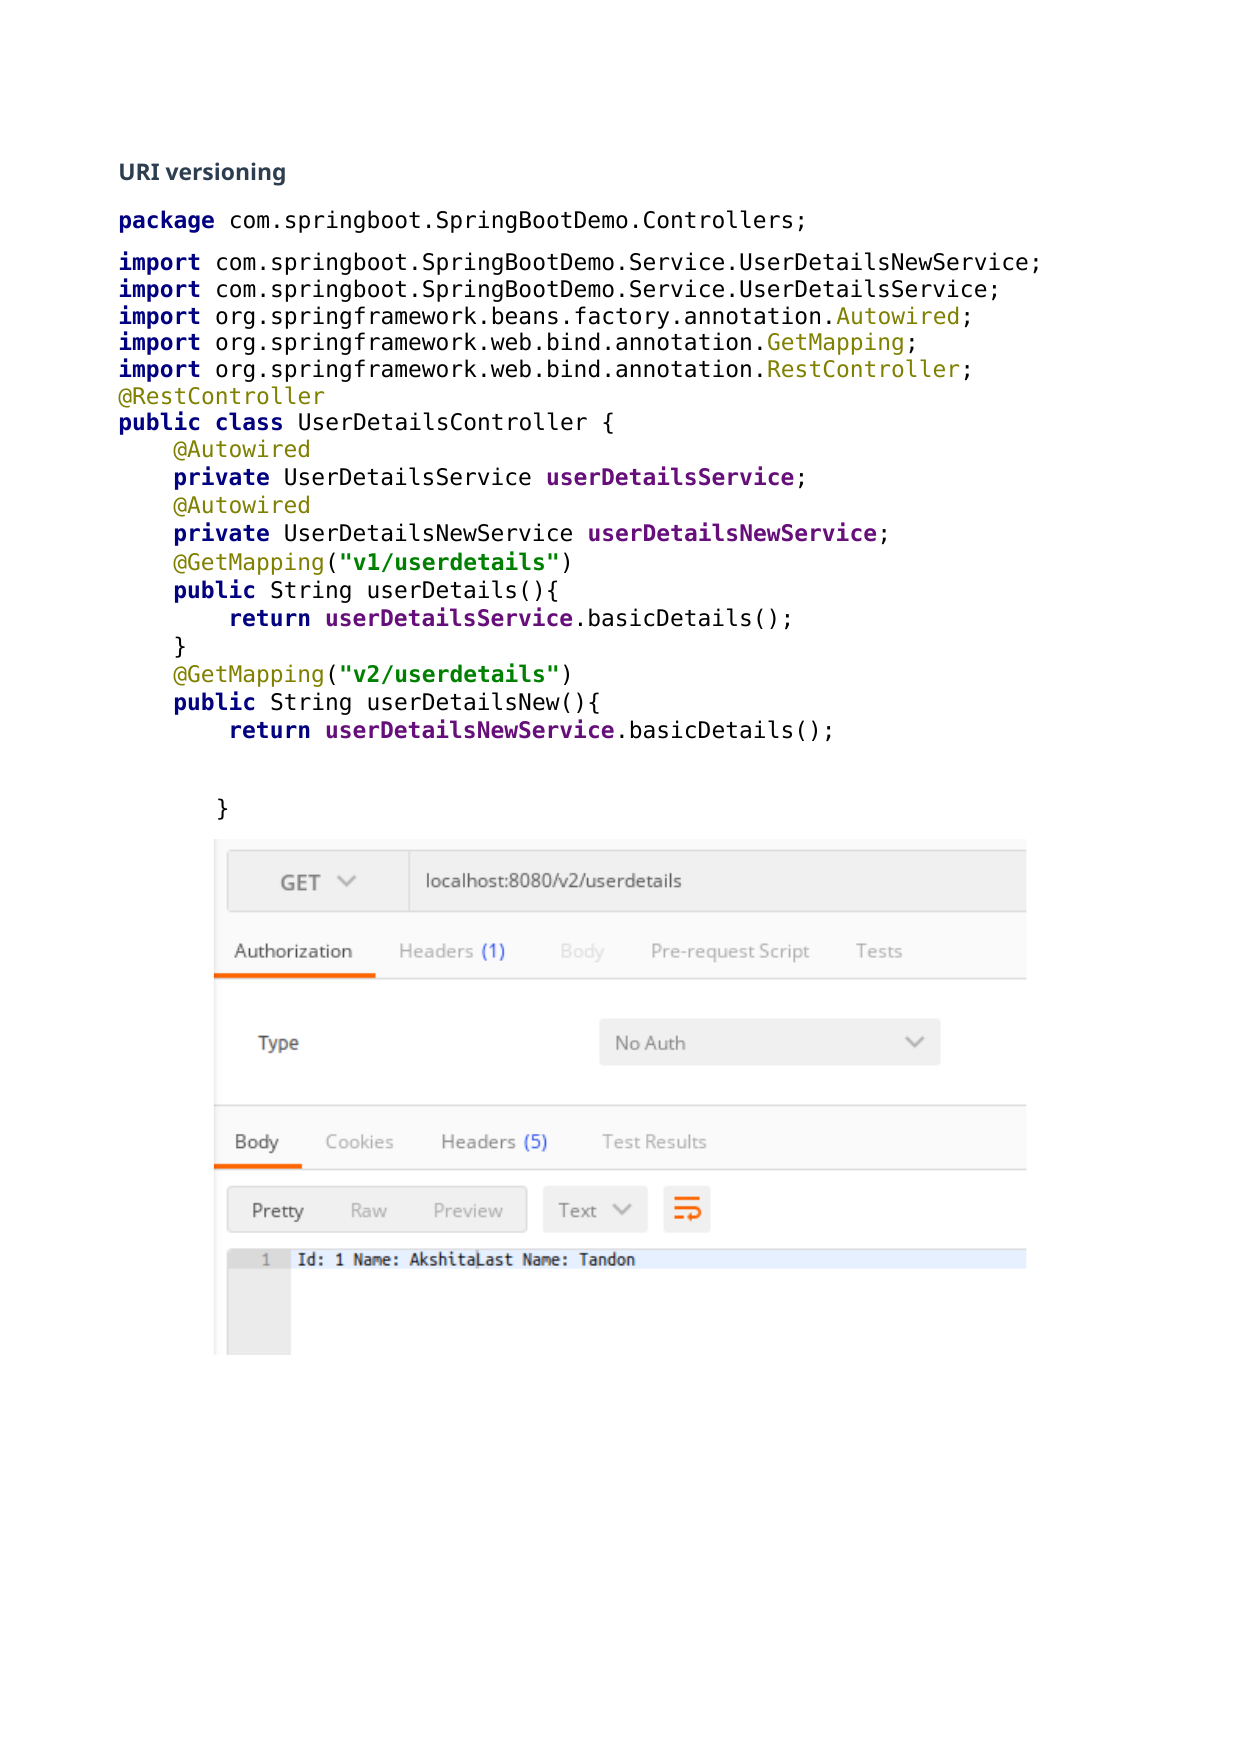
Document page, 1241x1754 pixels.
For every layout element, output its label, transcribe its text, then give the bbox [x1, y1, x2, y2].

picture [213, 839, 1027, 1355]
text @RestController [118, 383, 1122, 409]
text public String userDetails(){ [118, 577, 1122, 605]
text } [118, 633, 1122, 661]
text @GetMapping("v2/userdetails") [118, 661, 1122, 689]
text import org.springframework.beans.factory.annotation.Autowired; [118, 303, 1122, 329]
text @GetMapping("v1/userdetails") [118, 549, 1122, 577]
text @Autowired [118, 436, 1122, 464]
text return userDetailsNewService.basicDetails(); [118, 717, 1122, 746]
text URI versioning [118, 156, 1122, 187]
text return userDetailsService.basicDetails(); [118, 605, 1122, 633]
text import org.springframework.web.bind.annotation.GetMapping; [118, 329, 1122, 356]
text private UserDetailsService userDetailsService; [118, 464, 1122, 492]
text import org.springframework.web.bind.annotation.RestController; [118, 356, 1122, 383]
text package com.springboot.SpringBootDemo.Controllers; [118, 207, 1122, 234]
list } [118, 792, 1122, 824]
text import com.springboot.SpringBootDemo.Service.UserDetailsNewService; [118, 249, 1122, 276]
text private UserDetailsNewService userDetailsNewService; [118, 521, 1122, 549]
text @Autowired [118, 492, 1122, 521]
text public String userDetailsNew(){ [118, 689, 1122, 717]
text public class UserDetailsController { [118, 409, 1122, 436]
text import com.springboot.SpringBootDemo.Service.UserDetailsService; [118, 276, 1122, 303]
